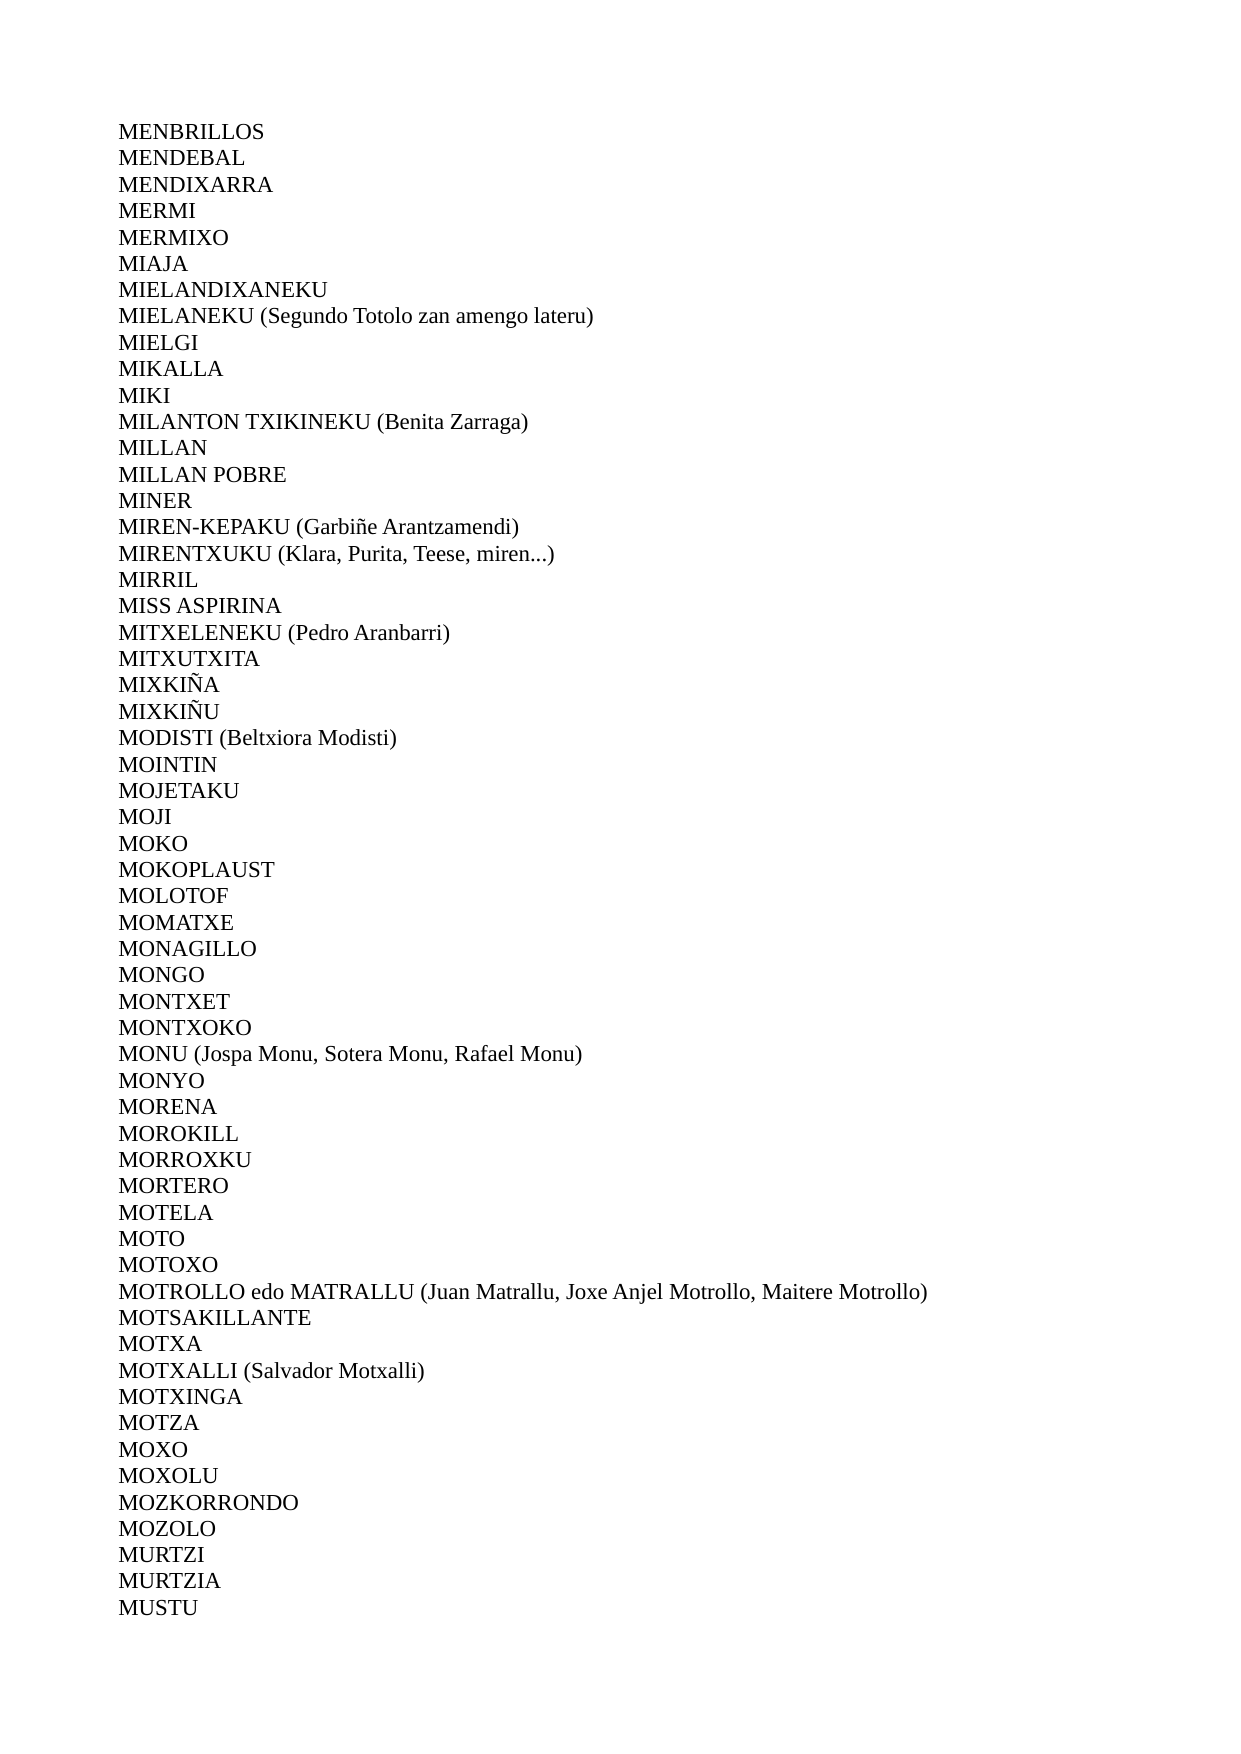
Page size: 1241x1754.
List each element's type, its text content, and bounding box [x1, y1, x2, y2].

text MORROXKU [118, 1146, 1122, 1172]
text MIAJA [118, 250, 1122, 276]
text MIKALLA [118, 355, 1122, 382]
text MITXELENEKU (Pedro Aranbarri) [118, 619, 1122, 645]
text MILLAN [118, 434, 1122, 461]
text MERMI [118, 197, 1122, 223]
text MOJI [118, 803, 1122, 830]
text MIRENTXUKU (Klara, Purita, Teese, miren...) [118, 540, 1122, 566]
text MONTXET [118, 988, 1122, 1014]
text MOZKORRONDO [118, 1488, 1122, 1515]
text MOXO [118, 1436, 1122, 1462]
text MIKI [118, 382, 1122, 408]
text MOTSAKILLANTE [118, 1304, 1122, 1330]
text MILANTON TXIKINEKU (Benita Zarraga) [118, 408, 1122, 434]
text MOTELA [118, 1199, 1122, 1225]
text MONTXOKO [118, 1014, 1122, 1041]
text MOTOXO [118, 1251, 1122, 1278]
text MOROKILL [118, 1119, 1122, 1146]
text MONGO [118, 961, 1122, 988]
text MOTZA [118, 1409, 1122, 1436]
text MOZOLO [118, 1515, 1122, 1541]
text MURTZIA [118, 1568, 1122, 1594]
text MODISTI (Beltxiora Modisti) [118, 724, 1122, 751]
text MORENA [118, 1093, 1122, 1119]
text MOKO [118, 830, 1122, 856]
text MOKOPLAUST [118, 856, 1122, 882]
text MIREN-KEPAKU (Garbiñe Arantzamendi) [118, 513, 1122, 540]
text MENBRILLOS [118, 118, 1122, 144]
text MOJETAKU [118, 777, 1122, 803]
text MIXKIÑU [118, 698, 1122, 724]
text MOTO [118, 1225, 1122, 1251]
text MORTERO [118, 1172, 1122, 1199]
text MOXOLU [118, 1462, 1122, 1488]
text MENDEBAL [118, 144, 1122, 171]
text MOTXINGA [118, 1383, 1122, 1409]
text MINER [118, 487, 1122, 513]
text MIELGI [118, 329, 1122, 355]
text MERMIXO [118, 223, 1122, 250]
text MOTROLLO edo MATRALLU (Juan Matrallu, Joxe Anjel Motrollo, Maitere Motrollo) [118, 1278, 1122, 1304]
text MOLOTOF [118, 882, 1122, 909]
text MURTZI [118, 1541, 1122, 1568]
text MOINTIN [118, 751, 1122, 777]
text MIRRIL [118, 566, 1122, 592]
text MOMATXE [118, 909, 1122, 935]
text MUSTU [118, 1594, 1122, 1620]
text MIXKIÑA [118, 672, 1122, 698]
text MONYO [118, 1067, 1122, 1093]
text MISS ASPIRINA [118, 592, 1122, 619]
text MONAGILLO [118, 935, 1122, 961]
text MIELANDIXANEKU [118, 276, 1122, 303]
text MENDIXARRA [118, 171, 1122, 197]
text MOTXA [118, 1330, 1122, 1357]
text MILLAN POBRE [118, 461, 1122, 487]
text MOTXALLI (Salvador Motxalli) [118, 1357, 1122, 1383]
text MIELANEKU (Segundo Totolo zan amengo lateru) [118, 303, 1122, 329]
text MONU (Jospa Monu, Sotera Monu, Rafael Monu) [118, 1041, 1122, 1067]
text MITXUTXITA [118, 645, 1122, 672]
